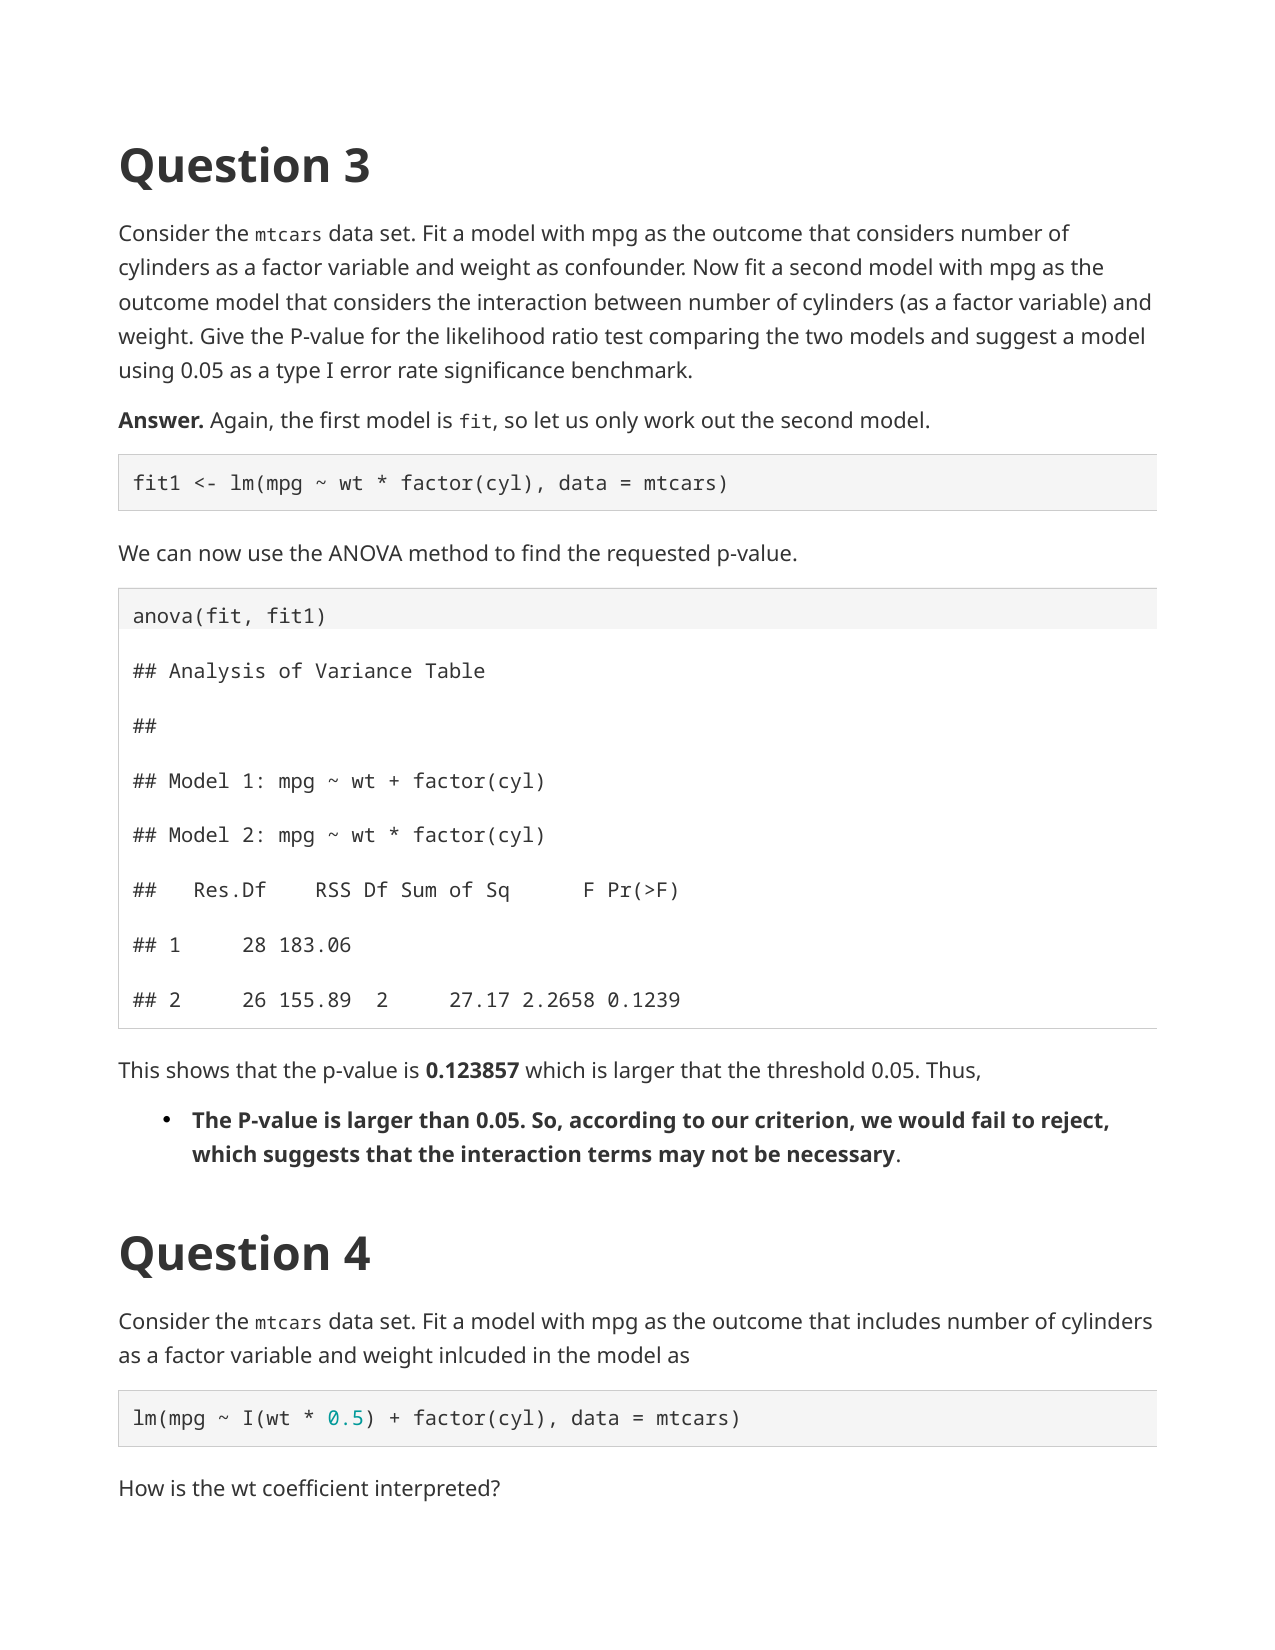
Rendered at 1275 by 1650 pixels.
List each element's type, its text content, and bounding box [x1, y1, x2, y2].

text Consider the mtcars data set. Fit a model with mpg as the outcome that includes number of cylinders as a factor variable and weight inlcuded in the model as [118, 1306, 1157, 1370]
subtitle Question 4 [118, 1220, 1157, 1284]
subtitle Question 3 [118, 132, 1157, 196]
text ## Model 2: mpg ~ wt * factor(cyl) [119, 807, 1157, 849]
list The P-value is larger than 0.05. So, according to our criterion, we would fail to reject, which suggests that the interaction terms may not be necessary. [162, 1105, 1157, 1169]
text ## 1 28 183.06 [119, 917, 1157, 959]
text lm(mpg ~ I(wt * 0.5) + factor(cyl), data = mtcars) [119, 1391, 1157, 1446]
text We can now use the ANOVA method to find the requested p-value. [118, 538, 1157, 567]
text This shows that the p-value is 0.123857 which is larger that the threshold 0.05. Thus, [118, 1055, 1157, 1085]
text ## [119, 697, 1157, 739]
text ## 2 26 155.89 2 27.17 2.2658 0.1239 [119, 972, 1157, 1028]
text fit1 <- lm(mpg ~ wt * factor(cyl), data = mtcars) [119, 455, 1157, 510]
text Answer. Again, the first model is fit, so let us only work out the second model. [118, 404, 1157, 434]
text How is the wt coefficient interpreted? [118, 1473, 1157, 1503]
text ## Model 1: mpg ~ wt + factor(cyl) [119, 752, 1157, 794]
text ## Res.Df RSS Df Sum of Sq F Pr(>F) [119, 862, 1157, 904]
text ## Analysis of Variance Table [119, 642, 1157, 684]
text Consider the mtcars data set. Fit a model with mpg as the outcome that considers number of cylinders as a factor variable and weight as confounder. Now fit a second model with mpg as the outcome model that considers the interaction between number of cylinders (as a factor variable) and weight. Give the P-value for the likelihood ratio test comparing the two models and suggest a model using 0.05 as a type I error rate significance benchmark. [118, 218, 1157, 384]
text anova(fit, fit1) [119, 589, 1157, 629]
